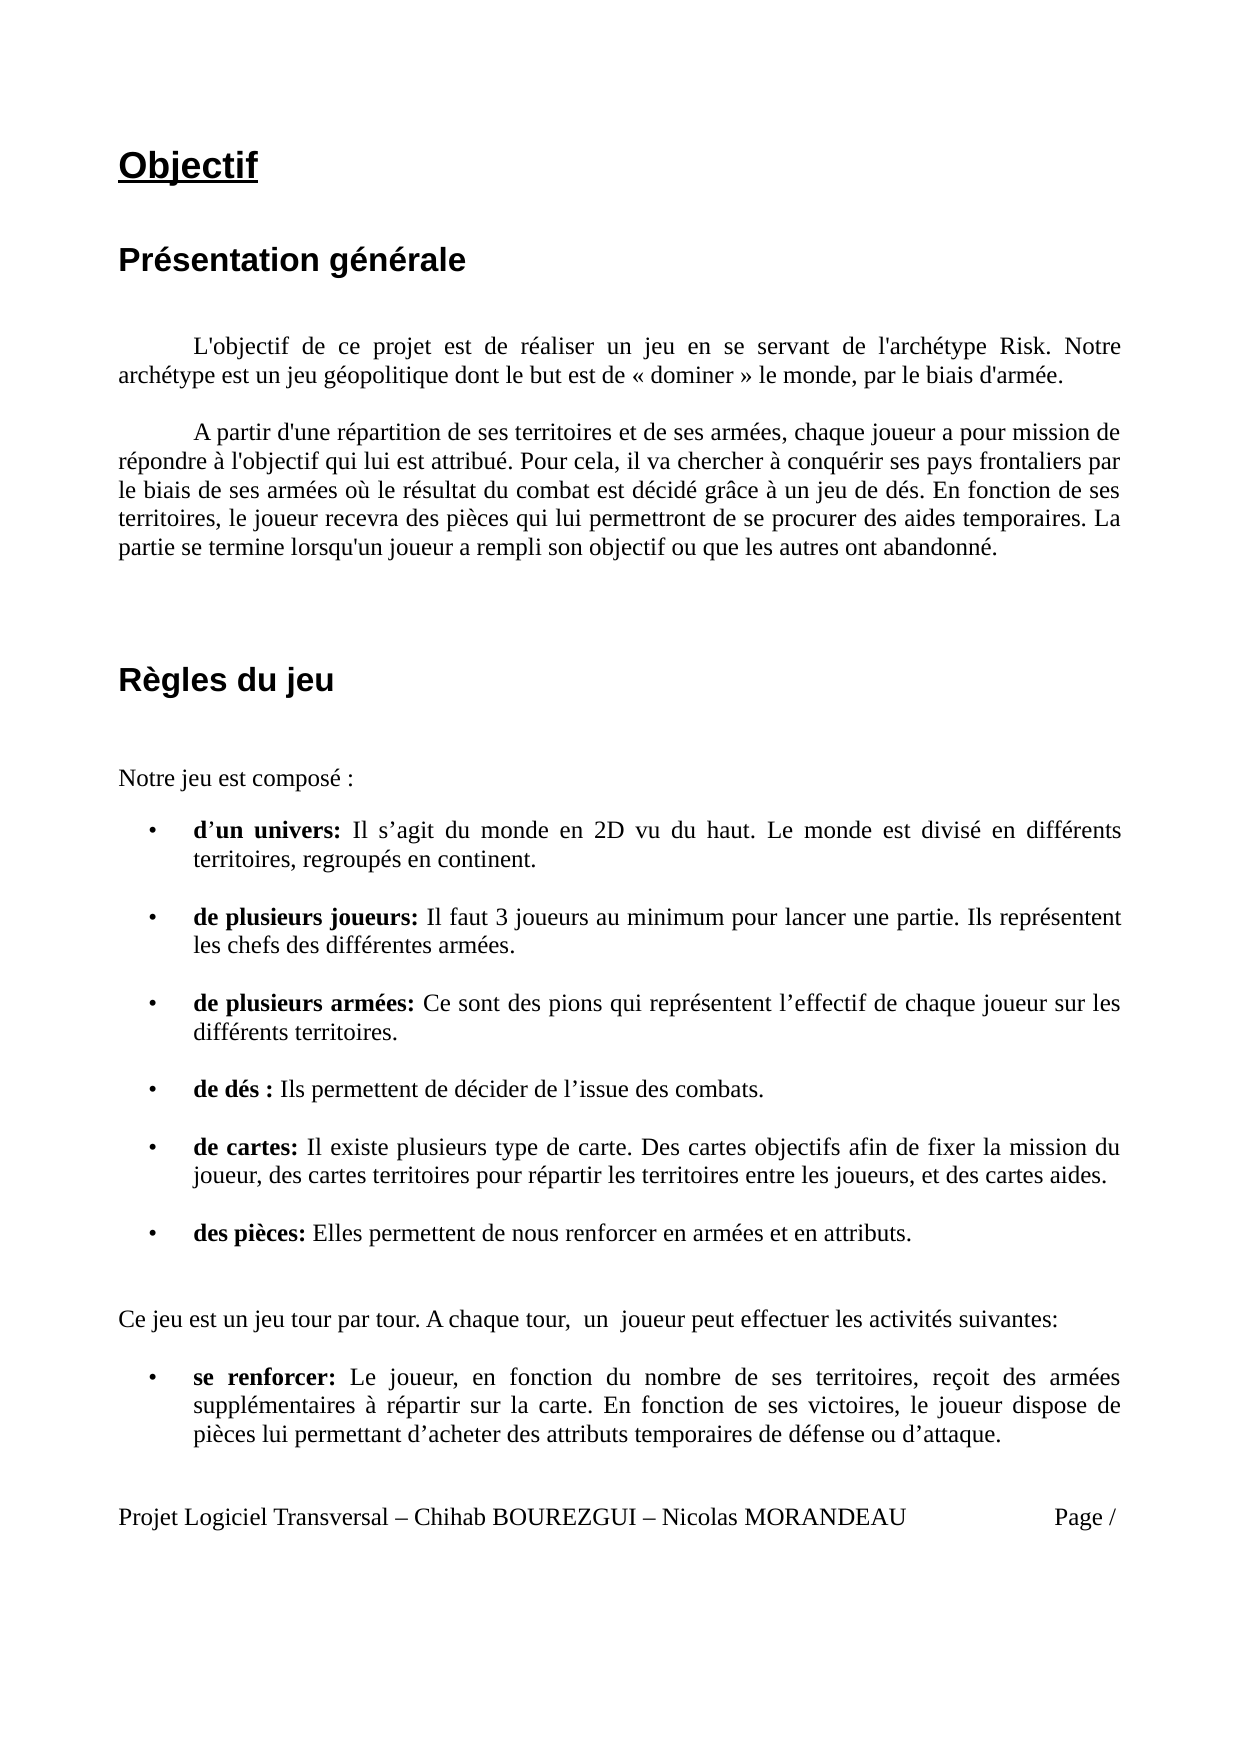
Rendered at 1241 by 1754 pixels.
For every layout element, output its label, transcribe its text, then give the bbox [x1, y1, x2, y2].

list de cartes: Il existe plusieurs type de carte. Des cartes objectifs afin de fixer la mission du joueur, des cartes territoires pour répartir les territoires entre les joueurs, et des cartes aides. [148, 1132, 1122, 1189]
text A partir d'une répartition de ses territoires et de ses armées, chaque joueur a pour mission de répondre à l'objectif qui lui est attribué. Pour cela, il va chercher à conquérir ses pays frontaliers par le biais de ses armées où le résultat du combat est décidé grâce à un jeu de dés. En fonction de ses territoires, le joueur recevra des pièces qui lui permettront de se procurer des aides temporaires. La partie se termine lorsqu'un joueur a rempli son objectif ou que les autres ont abandonné. [118, 417, 1122, 561]
list d’un univers: Il s’agit du monde en 2D vu du haut. Le monde est divisé en différents territoires, regroupés en continent. [148, 816, 1122, 873]
text Règles du jeu [118, 660, 1122, 698]
text L'objectif de ce projet est de réaliser un jeu en se servant de l'archétype Risk. Notre archétype est un jeu géopolitique dont le but est de « dominer » le monde, par le biais d'armée. [118, 331, 1122, 388]
text Présentation générale [118, 240, 1122, 278]
text Notre jeu est composé : [118, 763, 1122, 792]
list se renforcer: Le joueur, en fonction du nombre de ses territoires, reçoit des armées supplémentaires à répartir sur la carte. En fonction de ses victoires, le joueur dispose de pièces lui permettant d’acheter des attributs temporaires de défense ou d’attaque. [148, 1362, 1122, 1448]
list de plusieurs joueurs: Il faut 3 joueurs au minimum pour lancer une partie. Ils représentent les chefs des différentes armées. [148, 902, 1122, 959]
list de plusieurs armées: Ce sont des pions qui représentent l’effectif de chaque joueur sur les différents territoires. [148, 988, 1122, 1046]
list des pièces: Elles permettent de nous renforcer en armées et en attributs. [148, 1218, 1122, 1247]
list de dés : Ils permettent de décider de l’issue des combats. [148, 1074, 1122, 1103]
text Ce jeu est un jeu tour par tour. A chaque tour, un joueur peut effectuer les activités suivantes: [118, 1304, 1122, 1333]
text Objectif [118, 143, 1122, 186]
